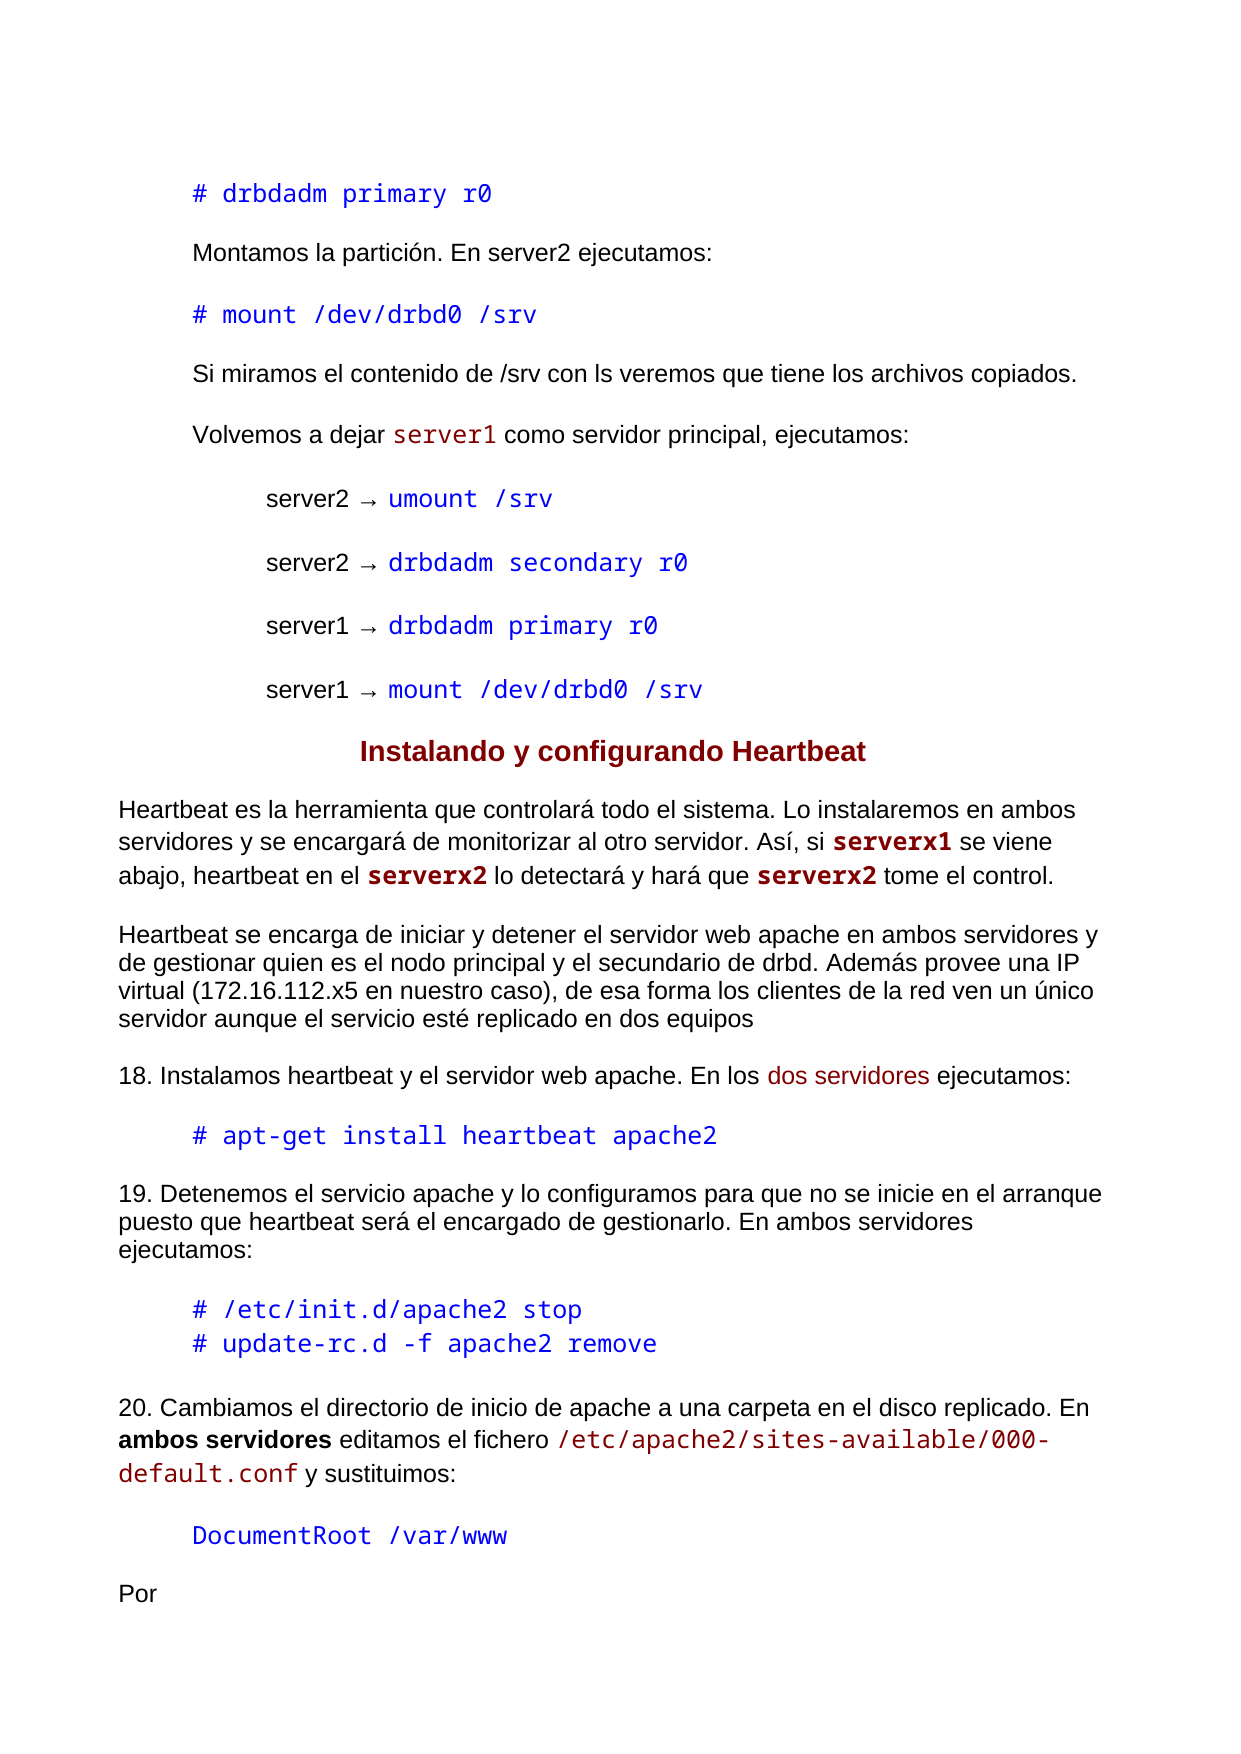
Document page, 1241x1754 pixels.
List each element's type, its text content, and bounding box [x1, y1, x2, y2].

text 18. Instalamos heartbeat y el servidor web apache. En los dos servidores ejecutamos: [118, 1062, 1108, 1090]
text # update-rc.d -f apache2 remove [192, 1326, 1108, 1360]
text Volvemos a dejar server1 como servidor principal, ejecutamos: [192, 417, 1108, 451]
text Si miramos el contenido de /srv con ls veremos que tiene los archivos copiados. [192, 360, 1108, 388]
text server1 → drbdadm primary r0 [266, 608, 1108, 642]
text # /etc/init.d/apache2 stop [192, 1292, 1108, 1326]
text 20. Cambiamos el directorio de inicio de apache a una carpeta en el disco replicado. En ambos servidores editamos el fichero /etc/apache2/sites-available/000-default.conf y sustituimos: [118, 1394, 1108, 1490]
text DocumentRoot /var/www [192, 1518, 1108, 1552]
text server2 → umount /srv [266, 481, 1108, 515]
text Por [118, 1580, 1108, 1608]
text server1 → mount /dev/drbd0 /srv [266, 671, 1108, 705]
text # mount /dev/drbd0 /srv [192, 296, 1108, 330]
text Instalando y configurando Heartbeat [118, 735, 1108, 767]
text Heartbeat es la herramienta que controlará todo el sistema. Lo instalaremos en ambos servidores y se encargará de monitorizar al otro servidor. Así, si serverx1 se viene abajo, heartbeat en el serverx2 lo detectará y hará que serverx2 tome el control. [118, 795, 1108, 891]
text # apt-get install heartbeat apache2 [192, 1118, 1108, 1152]
text Montamos la partición. En server2 ejecutamos: [192, 239, 1108, 267]
text # drbdadm primary r0 [192, 175, 1108, 209]
text Heartbeat se encarga de iniciar y detener el servidor web apache en ambos servidores y de gestionar quien es el nodo principal y el secundario de drbd. Además provee una IP virtual (172.16.112.x5 en nuestro caso), de esa forma los clientes de la red ven un único servidor aunque el servicio esté replicado en dos equipos [118, 921, 1108, 1033]
text 19. Detenemos el servicio apache y lo configuramos para que no se inicie en el arranque puesto que heartbeat será el encargado de gestionarlo. En ambos servidores ejecutamos: [118, 1180, 1108, 1264]
text server2 → drbdadm secondary r0 [266, 544, 1108, 578]
